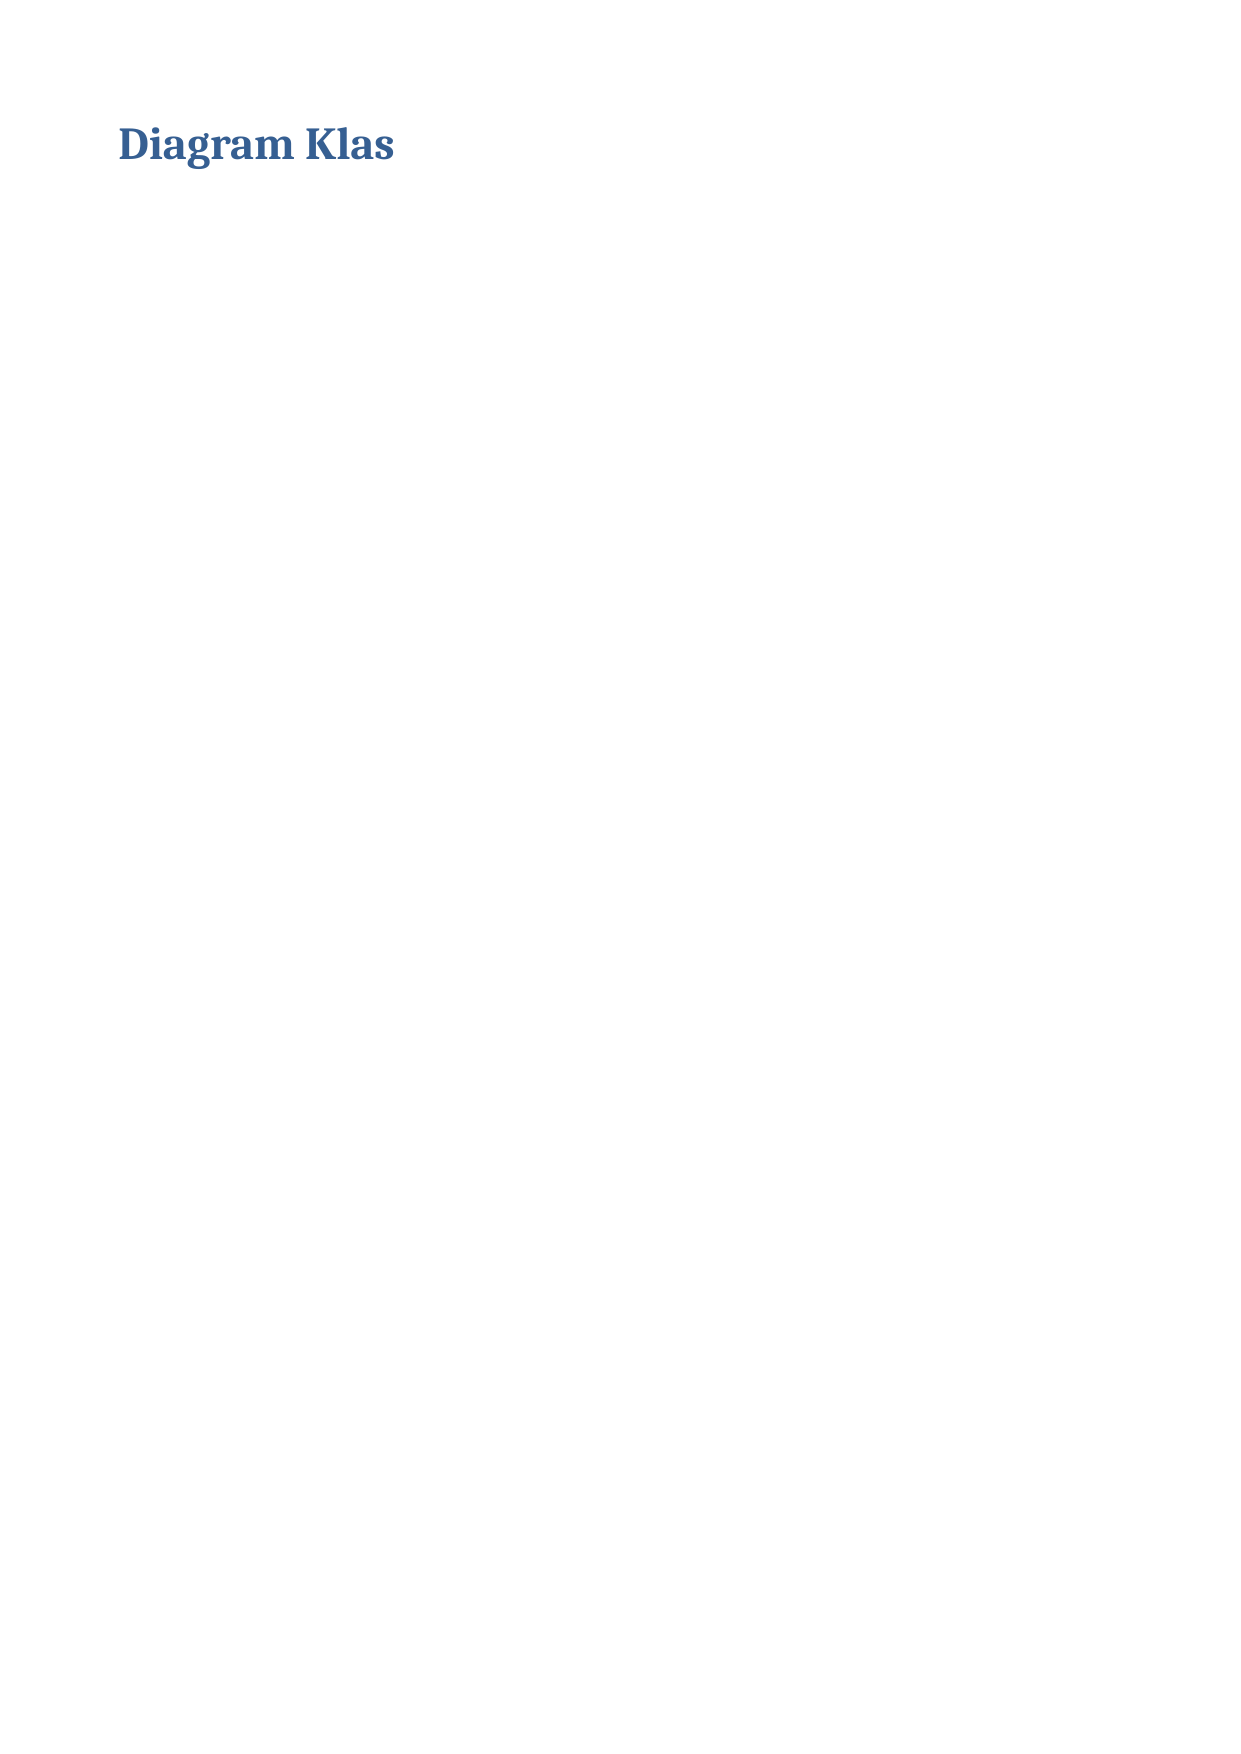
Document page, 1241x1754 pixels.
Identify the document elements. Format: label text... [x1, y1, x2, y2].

text Diagram Klas [118, 118, 1122, 171]
